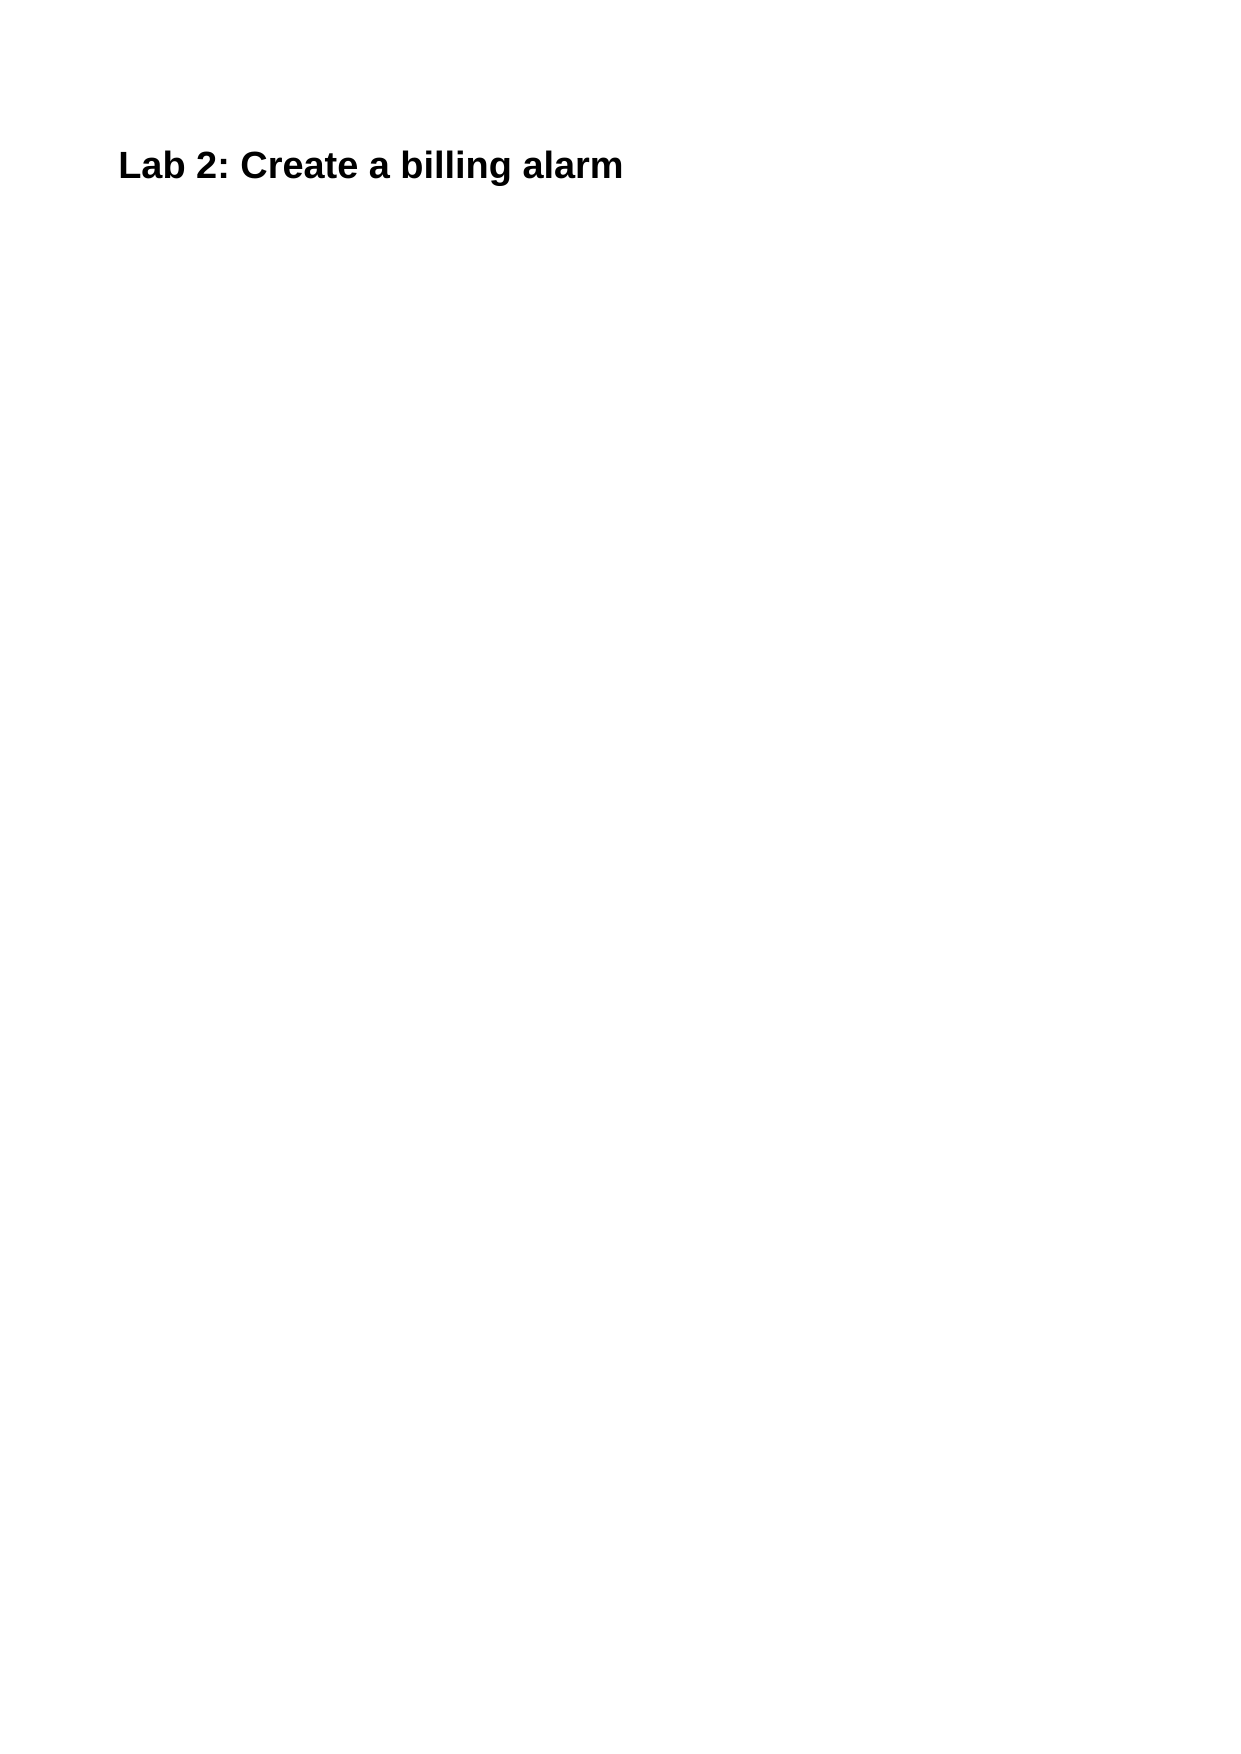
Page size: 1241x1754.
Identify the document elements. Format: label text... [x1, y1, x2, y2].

subtitle Lab 2: Create a billing alarm [118, 143, 1122, 187]
